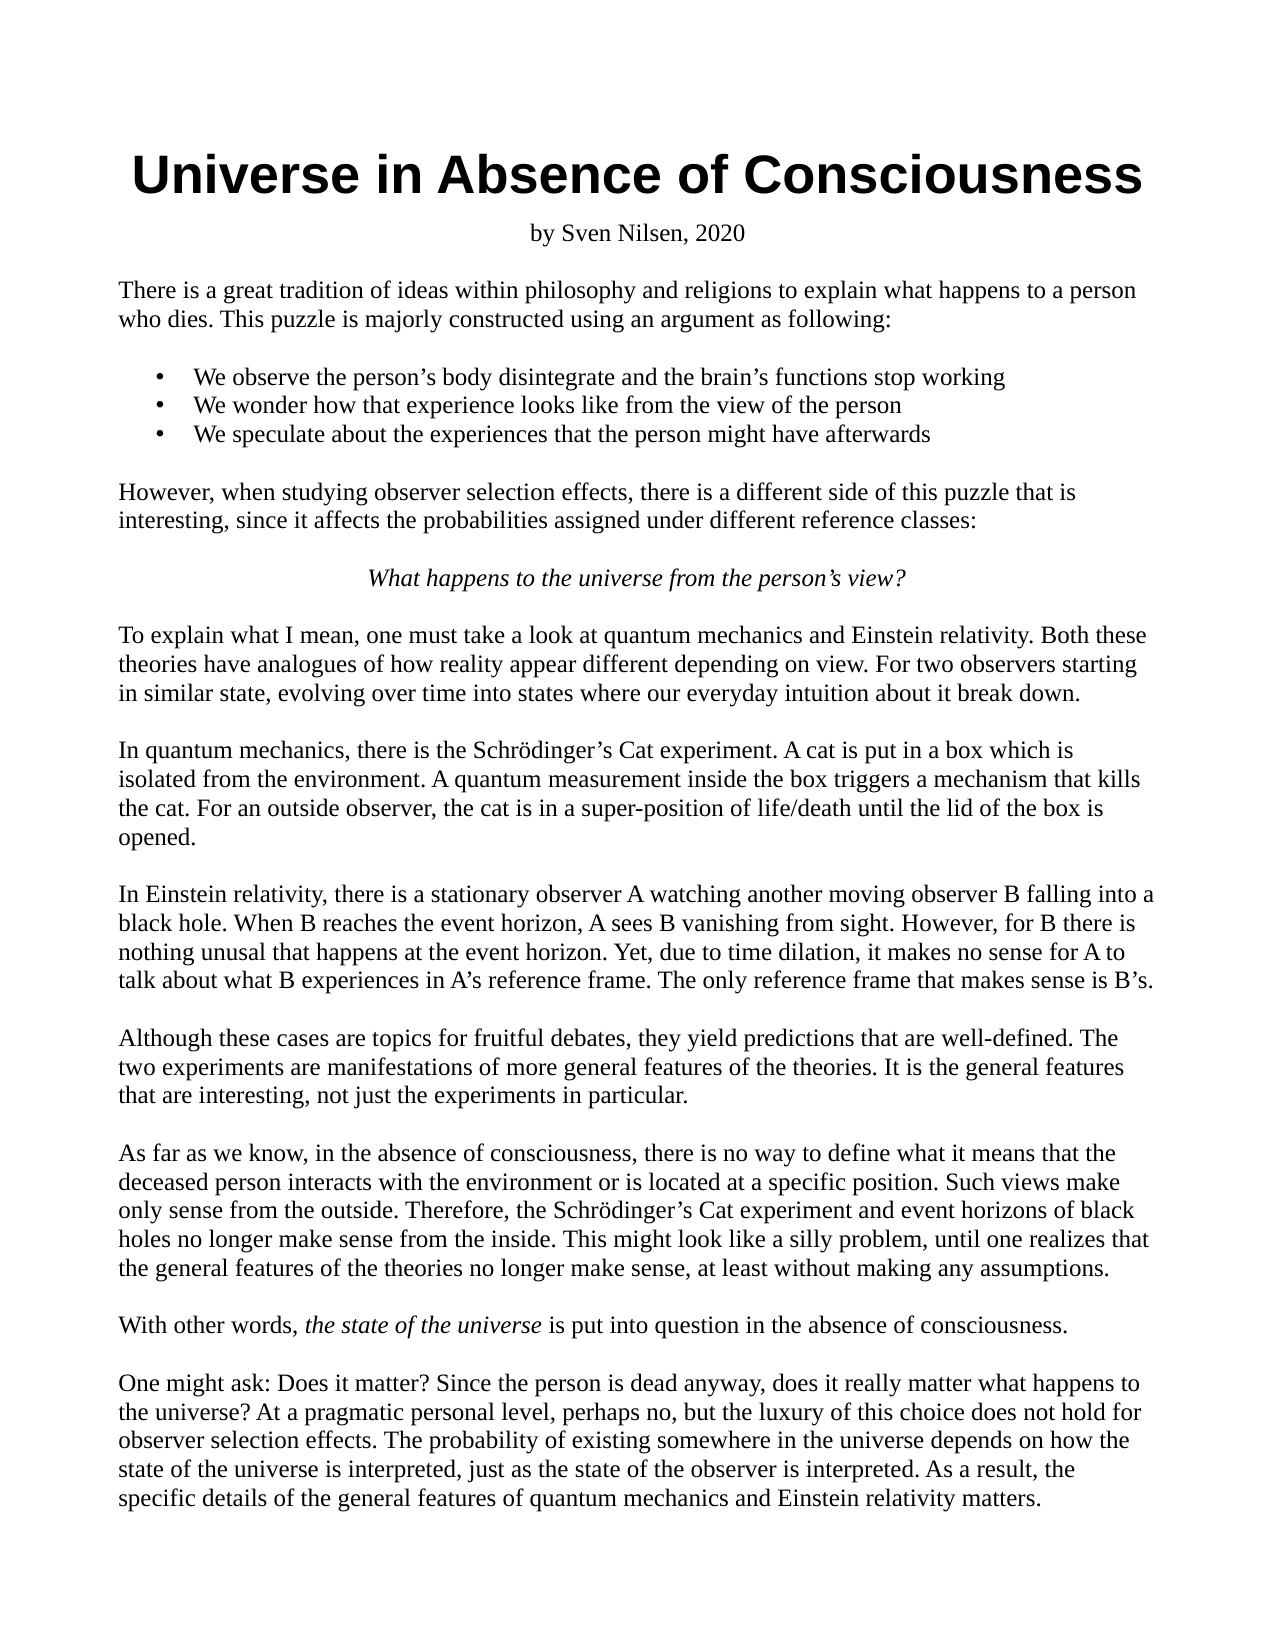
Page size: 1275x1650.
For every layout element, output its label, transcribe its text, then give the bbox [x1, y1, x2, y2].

text One might ask: Does it matter? Since the person is dead anyway, does it really matter what happens to the universe? At a pragmatic personal level, perhaps no, but the luxury of this choice does not hold for observer selection effects. The probability of existing somewhere in the universe depends on how the state of the universe is interpreted, just as the state of the observer is interpreted. As a result, the specific details of the general features of quantum mechanics and Einstein relativity matters. [118, 1368, 1157, 1512]
text As far as we know, in the absence of consciousness, there is no way to define what it means that the deceased person interacts with the environment or is located at a specific position. Such views make only sense from the outside. Therefore, the Schrödinger’s Cat experiment and event horizons of black holes no longer make sense from the inside. This might look like a silly problem, until one realizes that the general features of the theories no longer make sense, at least without making any assumptions. [118, 1138, 1157, 1282]
text by Sven Nilsen, 2020 [118, 218, 1157, 247]
list We speculate about the experiences that the person might have afterwards [156, 419, 1157, 448]
text With other words, the state of the universe is put into question in the absence of consciousness. [118, 1310, 1157, 1339]
text What happens to the universe from the person’s view? [118, 563, 1157, 592]
list We wonder how that experience looks like from the view of the person [156, 390, 1157, 419]
text To explain what I mean, one must take a look at quantum mechanics and Einstein relativity. Both these theories have analogues of how reality appear different depending on view. For two observers starting in similar state, evolving over time into states where our everyday intuition about it break down. [118, 620, 1157, 707]
list We observe the person’s body disintegrate and the brain’s functions stop working [156, 362, 1157, 390]
text Although these cases are topics for fruitful debates, they yield predictions that are well-defined. The two experiments are manifestations of more general features of the theories. It is the general features that are interesting, not just the experiments in particular. [118, 1023, 1157, 1109]
text There is a great tradition of ideas within philosophy and religions to explain what happens to a person who dies. This puzzle is majorly constructed using an argument as following: [118, 275, 1157, 333]
text However, when studying observer selection effects, there is a different side of this puzzle that is interesting, since it affects the probabilities assigned under different reference classes: [118, 477, 1157, 534]
text In Einstein relativity, there is a stationary observer A watching another moving observer B falling into a black hole. When B reaches the event horizon, A sees B vanishing from sight. However, for B there is nothing unusal that happens at the event horizon. Yet, due to time dilation, it makes no sense for A to talk about what B experiences in A’s reference frame. The only reference frame that makes sense is B’s. [118, 879, 1157, 994]
title Universe in Absence of Consciousness [118, 143, 1157, 205]
text In quantum mechanics, there is the Schrödinger’s Cat experiment. A cat is put in a box which is isolated from the environment. A quantum measurement inside the box triggers a mechanism that kills the cat. For an outside observer, the cat is in a super-position of life/death until the lid of the box is opened. [118, 735, 1157, 850]
